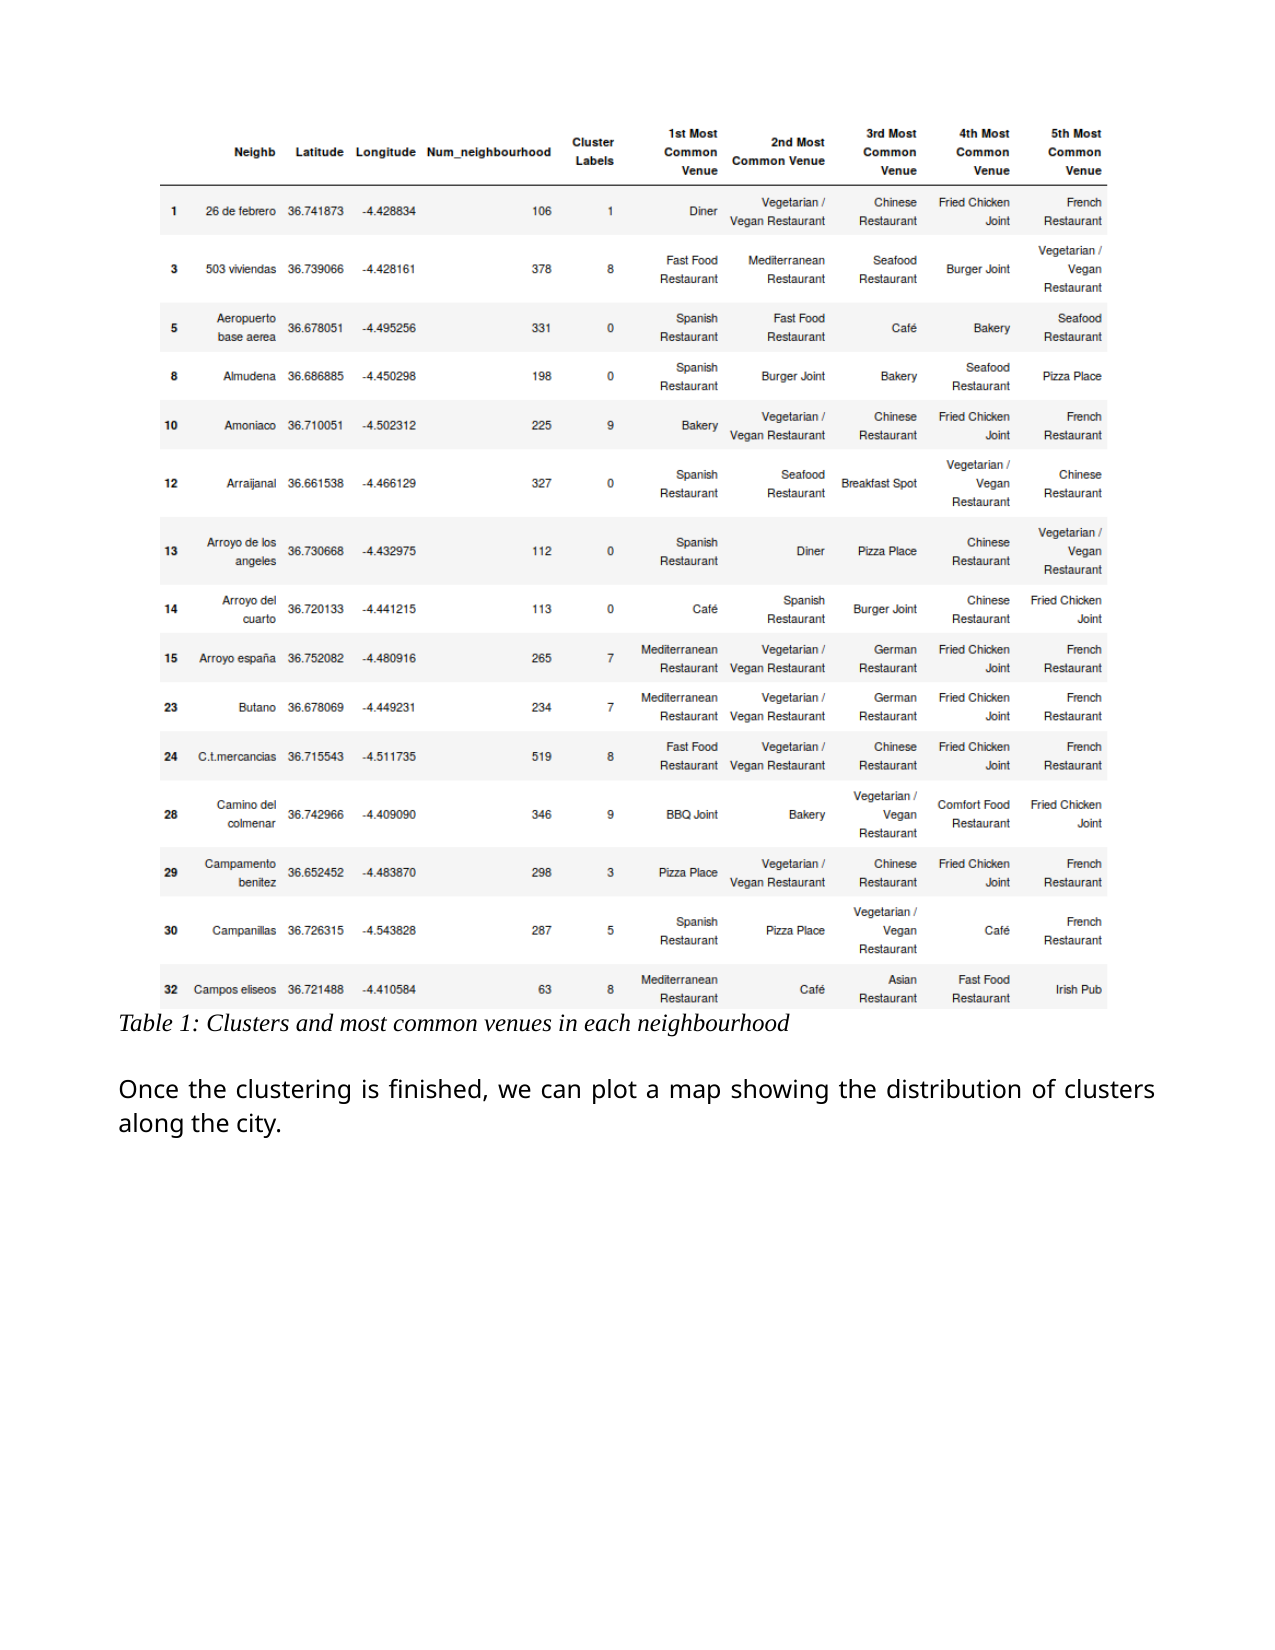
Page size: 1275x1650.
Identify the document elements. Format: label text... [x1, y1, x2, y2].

text Once the clustering is finished, we can plot a map showing the distribution of clusters along the city. [118, 1071, 1157, 1139]
picture [160, 118, 1116, 1009]
text Table 1: Clusters and most common venues in each neighbourhood [118, 131, 1157, 1037]
